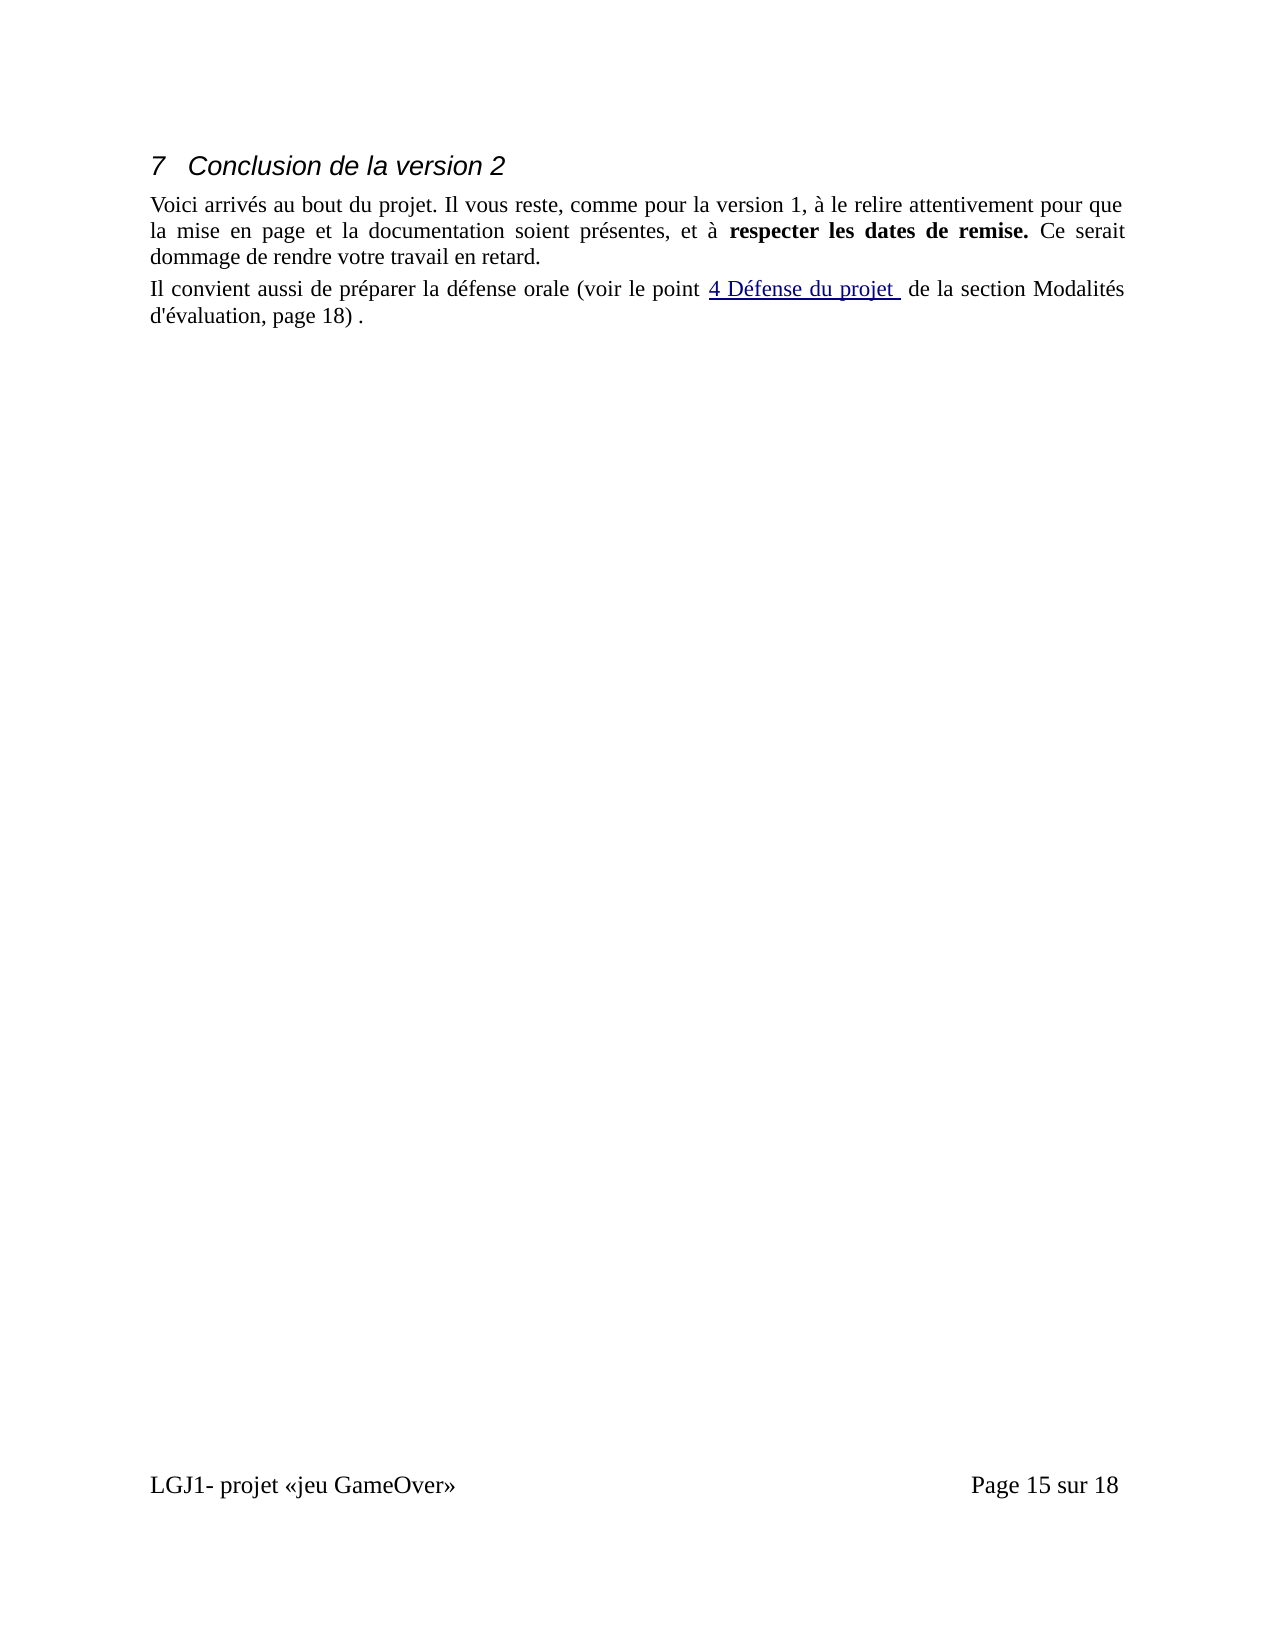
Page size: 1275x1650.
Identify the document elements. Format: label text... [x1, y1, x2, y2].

text Il convient aussi de préparer la défense orale (voir le point 4 Défense du projet de la section Modalités d'évaluation, page 18) . [150, 276, 1125, 328]
text Voici arrivés au bout du projet. Il vous reste, comme pour la version 1, à le relire attentivement pour que la mise en page et la documentation soient présentes, et à respecter les dates de remise. Ce serait dommage de rendre votre travail en retard. [150, 191, 1125, 270]
subtitle Conclusion de la version 2 [150, 150, 1125, 181]
